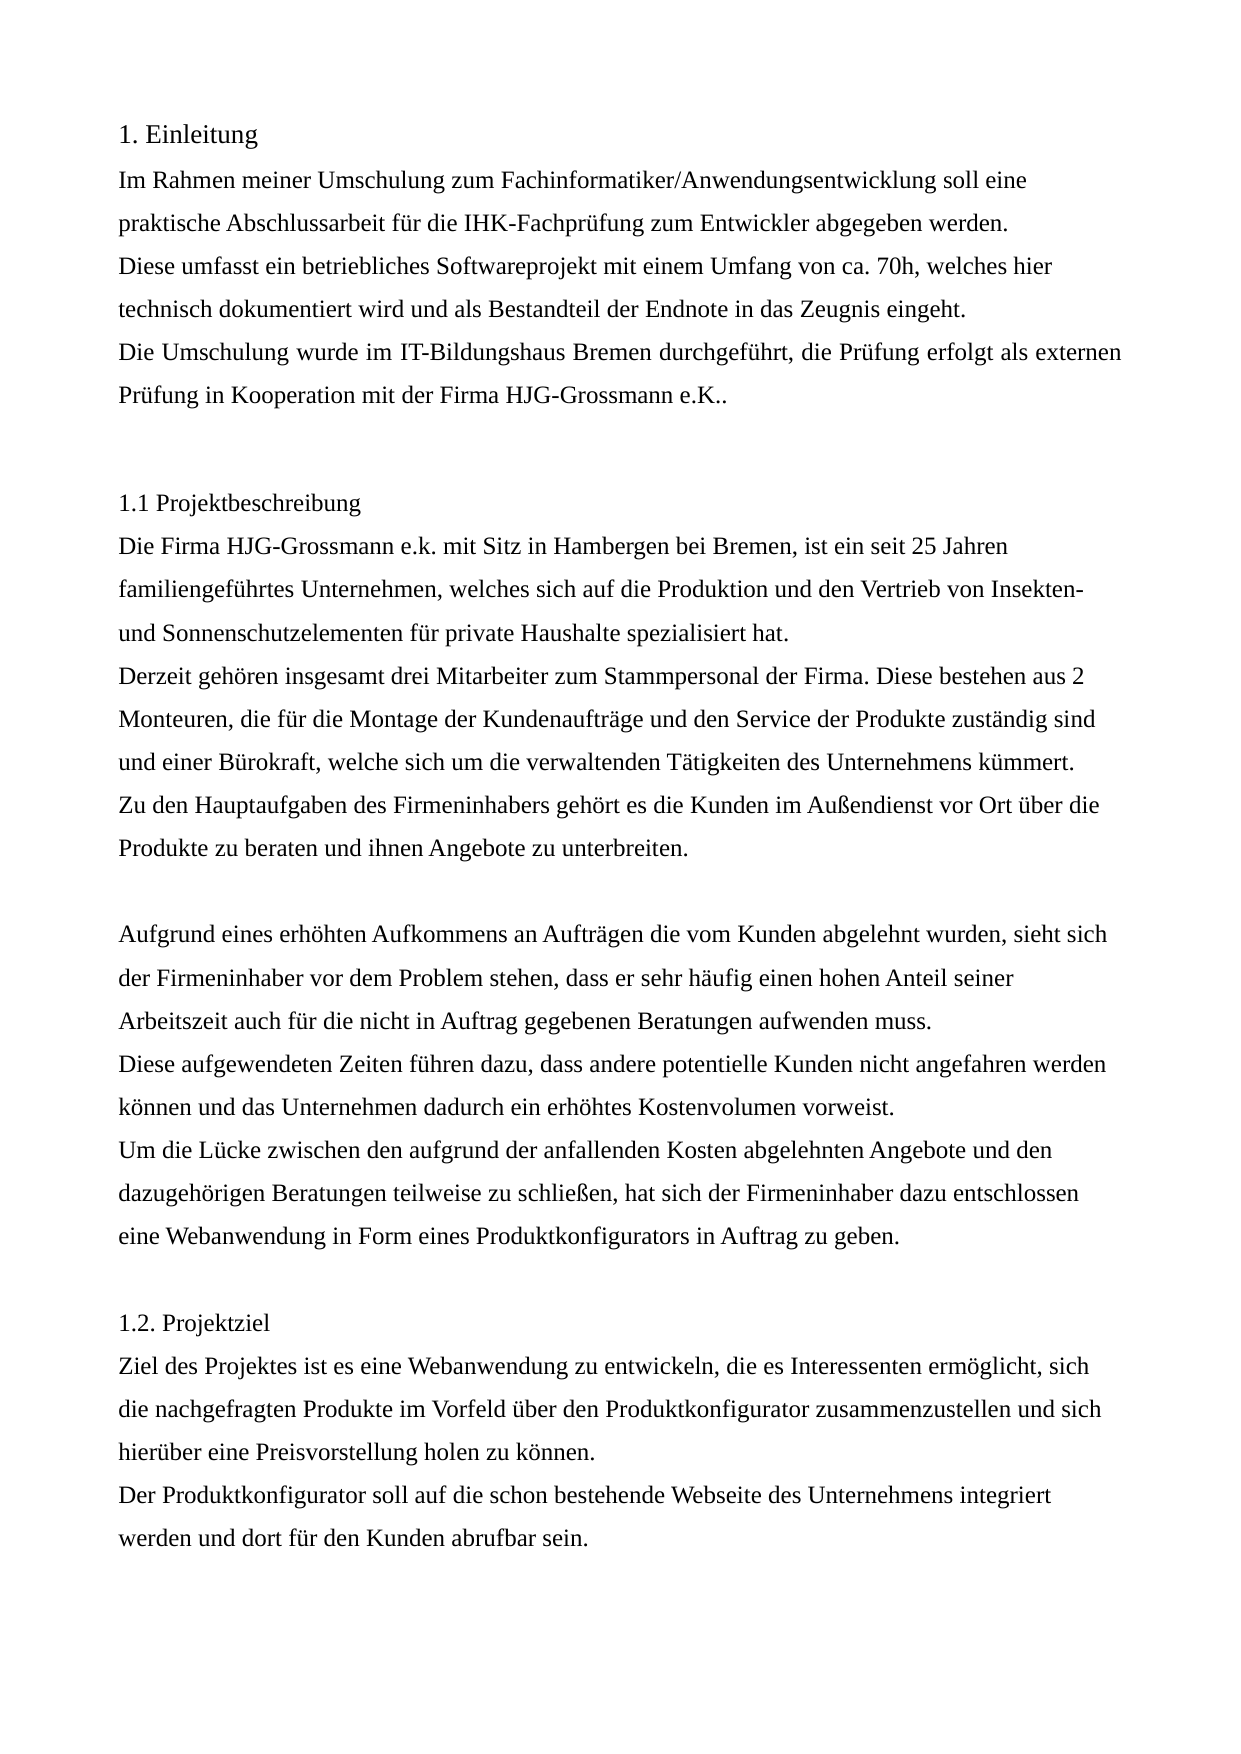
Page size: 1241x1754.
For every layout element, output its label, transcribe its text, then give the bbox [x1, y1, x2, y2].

text Der Produktkonfigurator soll auf die schon bestehende Webseite des Unternehmens integriert werden und dort für den Kunden abrufbar sein. [118, 1480, 1122, 1552]
text Diese aufgewendeten Zeiten führen dazu, dass andere potentielle Kunden nicht angefahren werden können und das Unternehmen dadurch ein erhöhtes Kostenvolumen vorweist. [118, 1049, 1122, 1121]
text 1.2. Projektziel [118, 1308, 1122, 1336]
text Diese umfasst ein betriebliches Softwareprojekt mit einem Umfang von ca. 70h, welches hier technisch dokumentiert wird und als Bestandteil der Endnote in das Zeugnis eingeht. [118, 251, 1122, 323]
text Aufgrund eines erhöhten Aufkommens an Aufträgen die vom Kunden abgelehnt wurden, sieht sich der Firmeninhaber vor dem Problem stehen, dass er sehr häufig einen hohen Anteil seiner Arbeitszeit auch für die nicht in Auftrag gegebenen Beratungen aufwenden muss. [118, 919, 1122, 1034]
text Die Firma HJG-Grossmann e.k. mit Sitz in Hambergen bei Bremen, ist ein seit 25 Jahren familiengeführtes Unternehmen, welches sich auf die Produktion und den Vertrieb von Insekten- und Sonnenschutzelementen für private Haushalte spezialisiert hat. [118, 531, 1122, 646]
text 1. Einleitung [118, 118, 1122, 149]
text 1.1 Projektbeschreibung [118, 488, 1122, 517]
text Im Rahmen meiner Umschulung zum Fachinformatiker/Anwendungsentwicklung soll eine praktische Abschlussarbeit für die IHK-Fachprüfung zum Entwickler abgegeben werden. [118, 165, 1122, 237]
text Zu den Hauptaufgaben des Firmeninhabers gehört es die Kunden im Außendienst vor Ort über die Produkte zu beraten und ihnen Angebote zu unterbreiten. [118, 790, 1122, 862]
text Die Umschulung wurde im IT-Bildungshaus Bremen durchgeführt, die Prüfung erfolgt als externen Prüfung in Kooperation mit der Firma HJG-Grossmann e.K.. [118, 337, 1122, 409]
text Ziel des Projektes ist es eine Webanwendung zu entwickeln, die es Interessenten ermöglicht, sich die nachgefragten Produkte im Vorfeld über den Produktkonfigurator zusammenzustellen und sich [118, 1351, 1122, 1423]
text Derzeit gehören insgesamt drei Mitarbeiter zum Stammpersonal der Firma. Diese bestehen aus 2 Monteuren, die für die Montage der Kundenaufträge und den Service der Produkte zuständig sind und einer Bürokraft, welche sich um die verwaltenden Tätigkeiten des Unternehmens kümmert. [118, 661, 1122, 776]
text hierüber eine Preisvorstellung holen zu können. [118, 1437, 1122, 1466]
text Um die Lücke zwischen den aufgrund der anfallenden Kosten abgelehnten Angebote und den dazugehörigen Beratungen teilweise zu schließen, hat sich der Firmeninhaber dazu entschlossen eine Webanwendung in Form eines Produktkonfigurators in Auftrag zu geben. [118, 1135, 1122, 1250]
